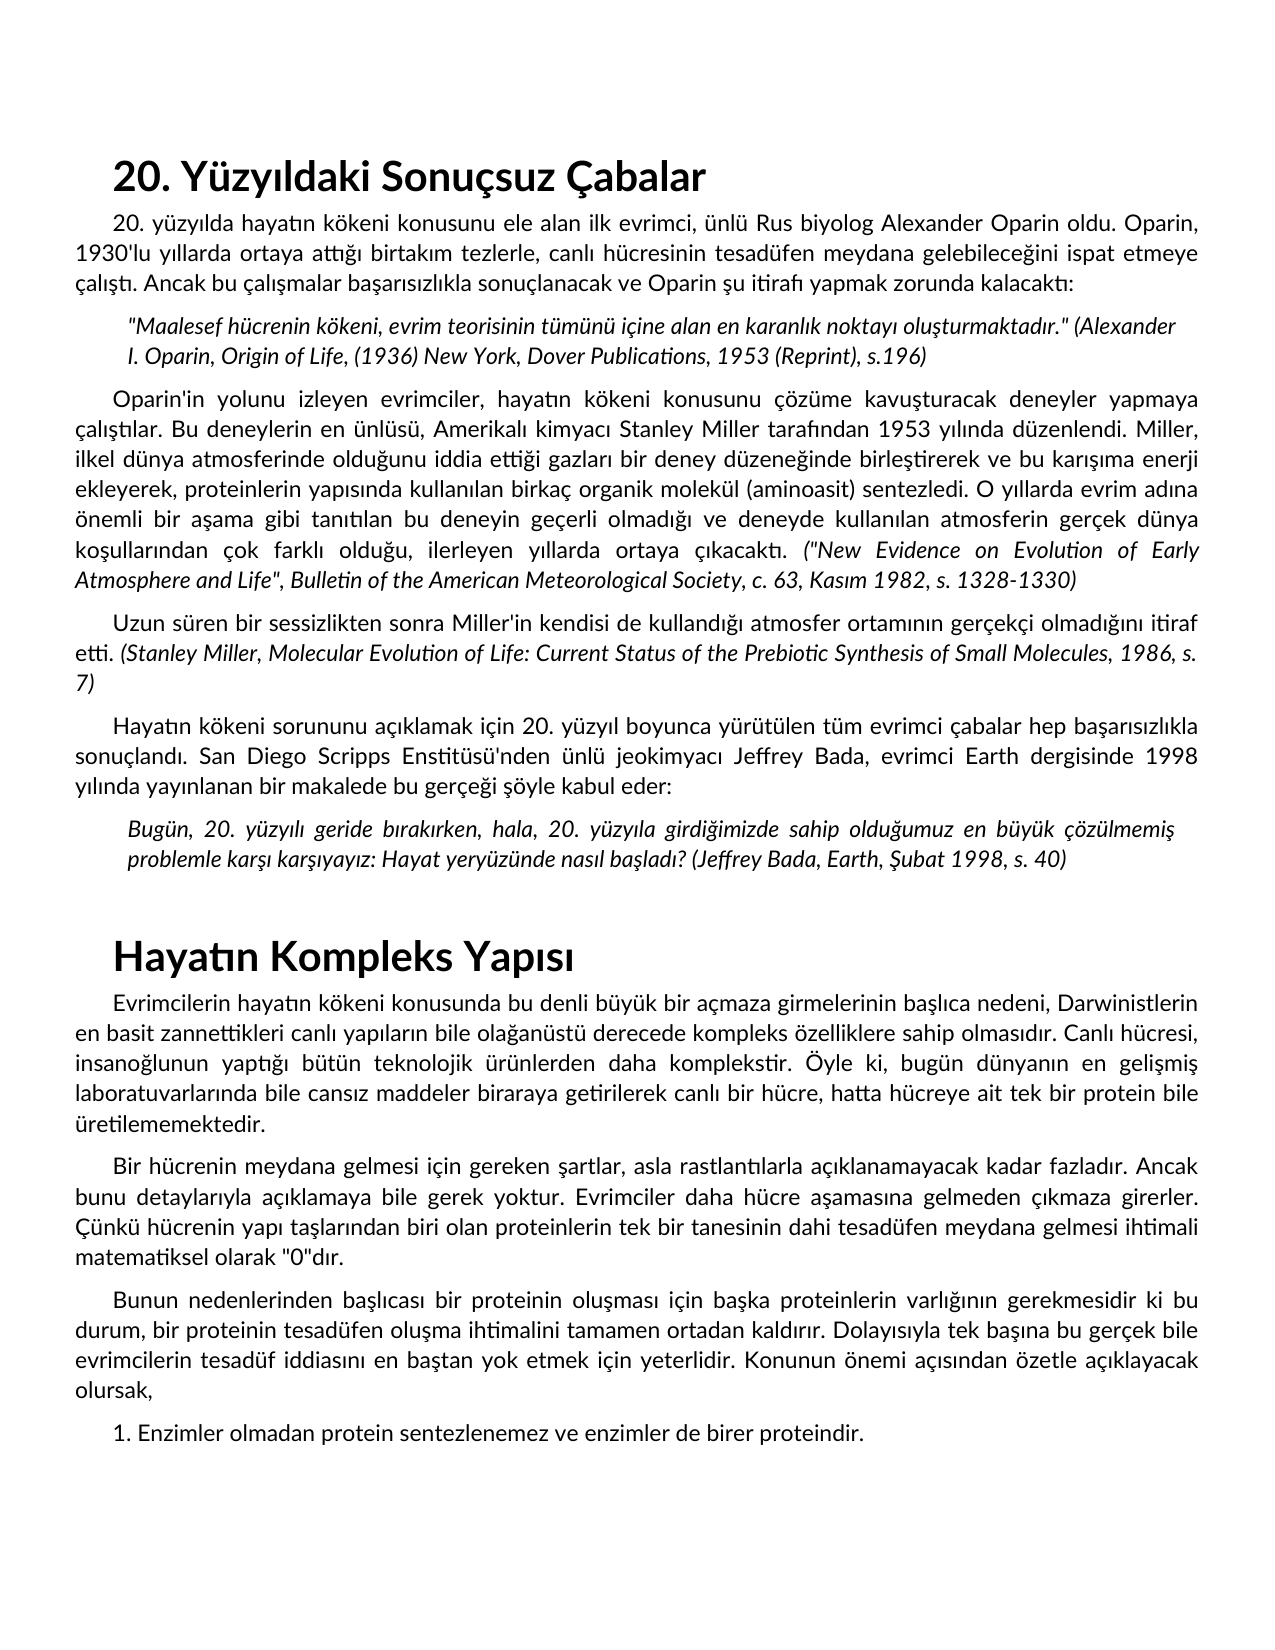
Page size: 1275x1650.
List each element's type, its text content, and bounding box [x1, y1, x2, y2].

subtitle 20. Yüzyıldaki Sonuçsuz Çabalar [112, 150, 1200, 200]
text Bugün, 20. yüzyılı geride bırakırken, hala, 20. yüzyıla girdiğimizde sahip olduğumuz en büyük çözülmemiş problemle karşı karşıyayız: Hayat yeryüzünde nasıl başladı? (Jeffrey Bada, Earth, Şubat 1998, s. 40) [127, 814, 1177, 872]
text "Maalesef hücrenin kökeni, evrim teorisinin tümünü içine alan en karanlık noktayı oluşturmaktadır." (Alexander I. Oparin, Origin of Life, (1936) New York, Dover Publications, 1953 (Reprint), s.196) [127, 311, 1177, 369]
text 20. yüzyılda hayatın kökeni konusunu ele alan ilk evrimci, ünlü Rus biyolog Alexander Oparin oldu. Oparin, 1930'lu yıllarda ortaya attığı birtakım tezlerle, canlı hücresinin tesadüfen meydana gelebileceğini ispat etmeye çalıştı. Ancak bu çalışmalar başarısızlıkla sonuçlanacak ve Oparin şu itirafı yapmak zorunda kalacaktı: [75, 208, 1200, 296]
text Bir hücrenin meydana gelmesi için gereken şartlar, asla rastlantılarla açıklanamayacak kadar fazladır. Ancak bunu detaylarıyla açıklamaya bile gerek yoktur. Evrimciler daha hücre aşamasına gelmeden çıkmaza girerler. Çünkü hücrenin yapı taşlarından biri olan proteinlerin tek bir tanesinin dahi tesadüfen meydana gelmesi ihtimali matematiksel olarak "0"dır. [75, 1152, 1200, 1270]
text Uzun süren bir sessizlikten sonra Miller'in kendisi de kullandığı atmosfer ortamının gerçekçi olmadığını itiraf etti. (Stanley Miller, Molecular Evolution of Life: Current Status of the Prebiotic Synthesis of Small Molecules, 1986, s. 7) [75, 608, 1200, 696]
subtitle Hayatın Kompleks Yapısı [112, 930, 1200, 980]
text Hayatın kökeni sorununu açıklamak için 20. yüzyıl boyunca yürütülen tüm evrimci çabalar hep başarısızlıkla sonuçlandı. San Diego Scripps Enstitüsü'nden ünlü jeokimyacı Jeffrey Bada, evrimci Earth dergisinde 1998 yılında yayınlanan bir makalede bu gerçeği şöyle kabul eder: [75, 711, 1200, 799]
text Bunun nedenlerinden başlıcası bir proteinin oluşması için başka proteinlerin varlığının gerekmesidir ki bu durum, bir proteinin tesadüfen oluşma ihtimalini tamamen ortadan kaldırır. Dolayısıyla tek başına bu gerçek bile evrimcilerin tesadüf iddiasını en baştan yok etmek için yeterlidir. Konunun önemi açısından özetle açıklayacak olursak, [75, 1285, 1200, 1403]
text 1. Enzimler olmadan protein sentezlenemez ve enzimler de birer proteindir. [75, 1419, 1200, 1446]
text Evrimcilerin hayatın kökeni konusunda bu denli büyük bir açmaza girmelerinin başlıca nedeni, Darwinistlerin en basit zannettikleri canlı yapıların bile olağanüstü derecede kompleks özelliklere sahip olmasıdır. Canlı hücresi, insanoğlunun yaptığı bütün teknolojik ürünlerden daha komplekstir. Öyle ki, bugün dünyanın en gelişmiş laboratuvarlarında bile cansız maddeler biraraya getirilerek canlı bir hücre, hatta hücreye ait tek bir protein bile üretilememektedir. [75, 988, 1200, 1137]
text Oparin'in yolunu izleyen evrimciler, hayatın kökeni konusunu çözüme kavuşturacak deneyler yapmaya çalıştılar. Bu deneylerin en ünlüsü, Amerikalı kimyacı Stanley Miller tarafından 1953 yılında düzenlendi. Miller, ilkel dünya atmosferinde olduğunu iddia ettiği gazları bir deney düzeneğinde birleştirerek ve bu karışıma enerji ekleyerek, proteinlerin yapısında kullanılan birkaç organik molekül (aminoasit) sentezledi. O yıllarda evrim adına önemli bir aşama gibi tanıtılan bu deneyin geçerli olmadığı ve deneyde kullanılan atmosferin gerçek dünya koşullarından çok farklı olduğu, ilerleyen yıllarda ortaya çıkacaktı. ("New Evidence on Evolution of Early Atmosphere and Life", Bulletin of the American Meteorological Society, c. 63, Kasım 1982, s. 1328-1330) [75, 384, 1200, 593]
